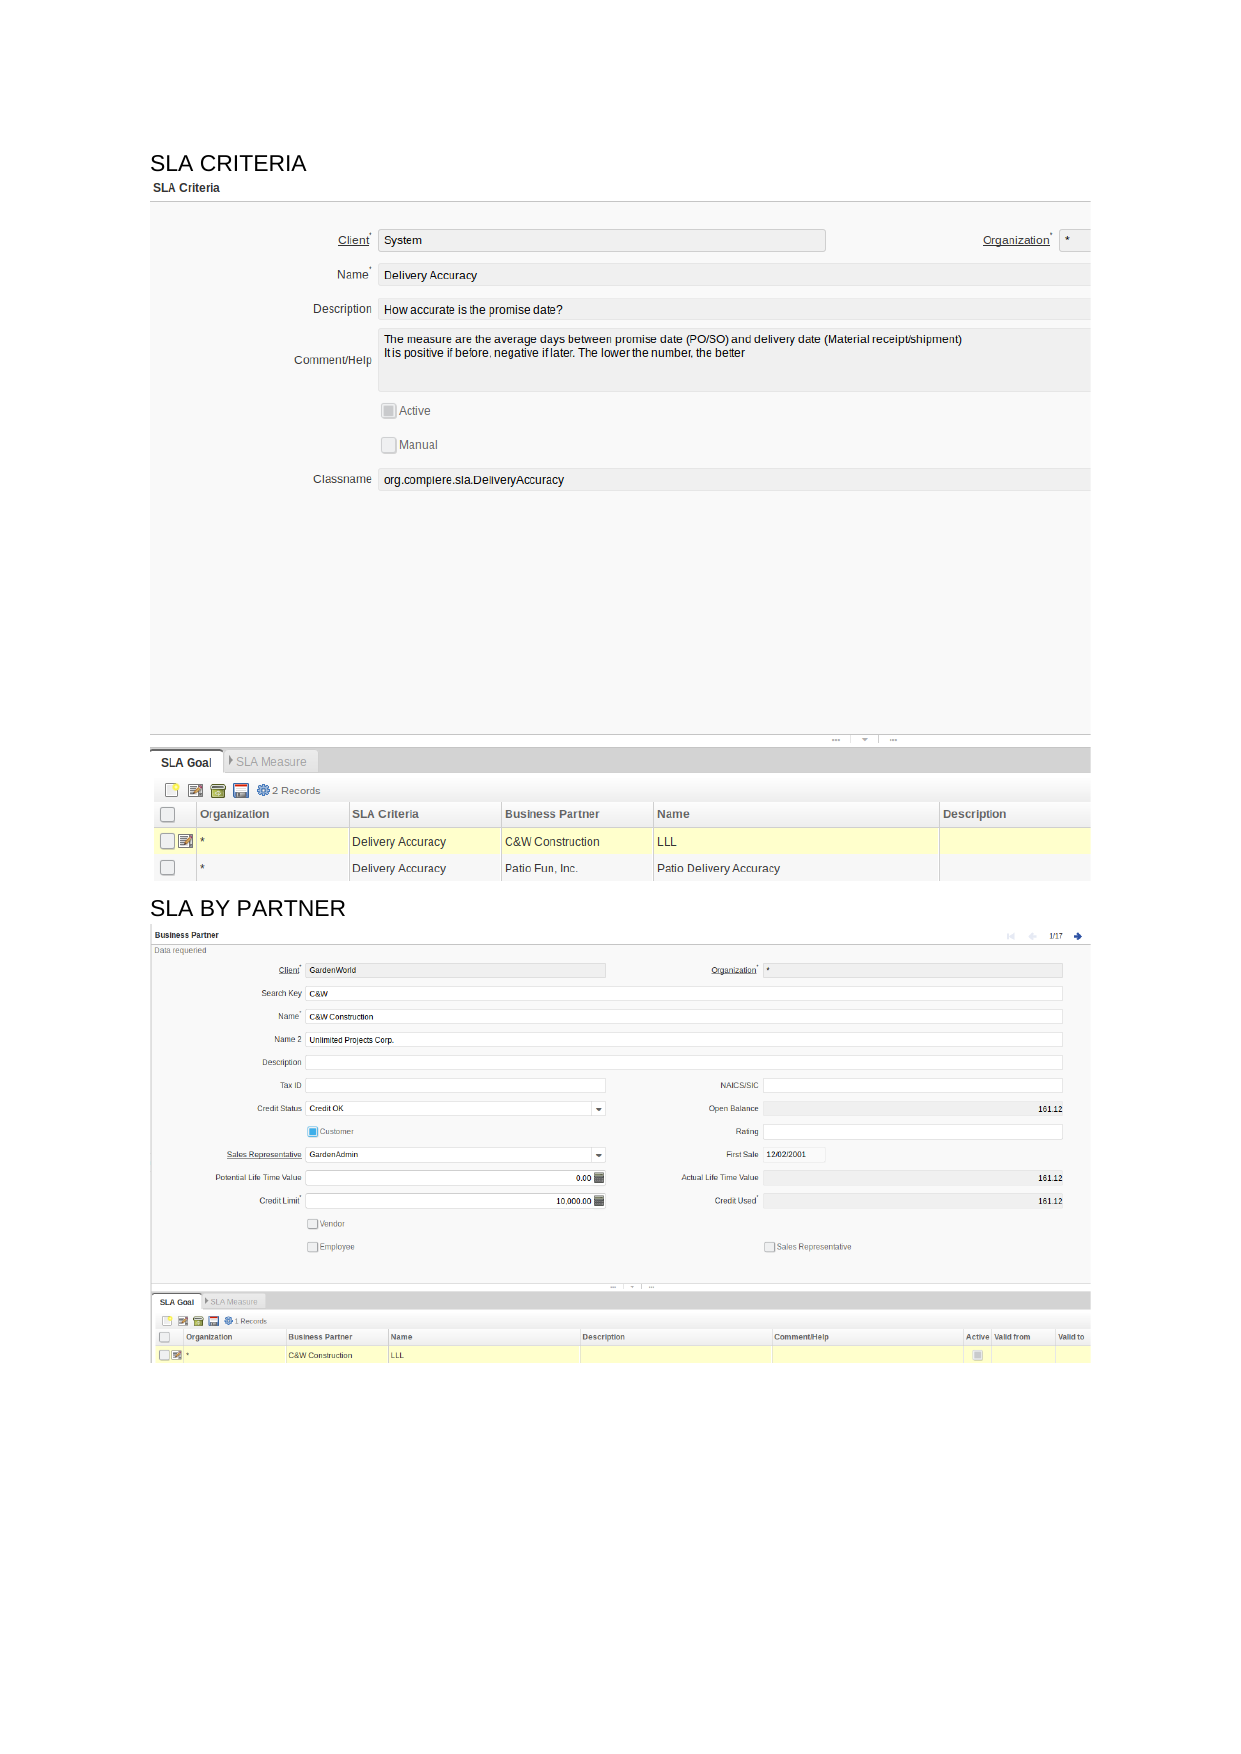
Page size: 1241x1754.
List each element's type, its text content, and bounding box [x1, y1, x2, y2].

picture [150, 180, 1091, 891]
text SLA BY PARTNER [150, 894, 1090, 924]
picture [150, 924, 1091, 1363]
text SLA CRITERIA [150, 150, 1090, 180]
